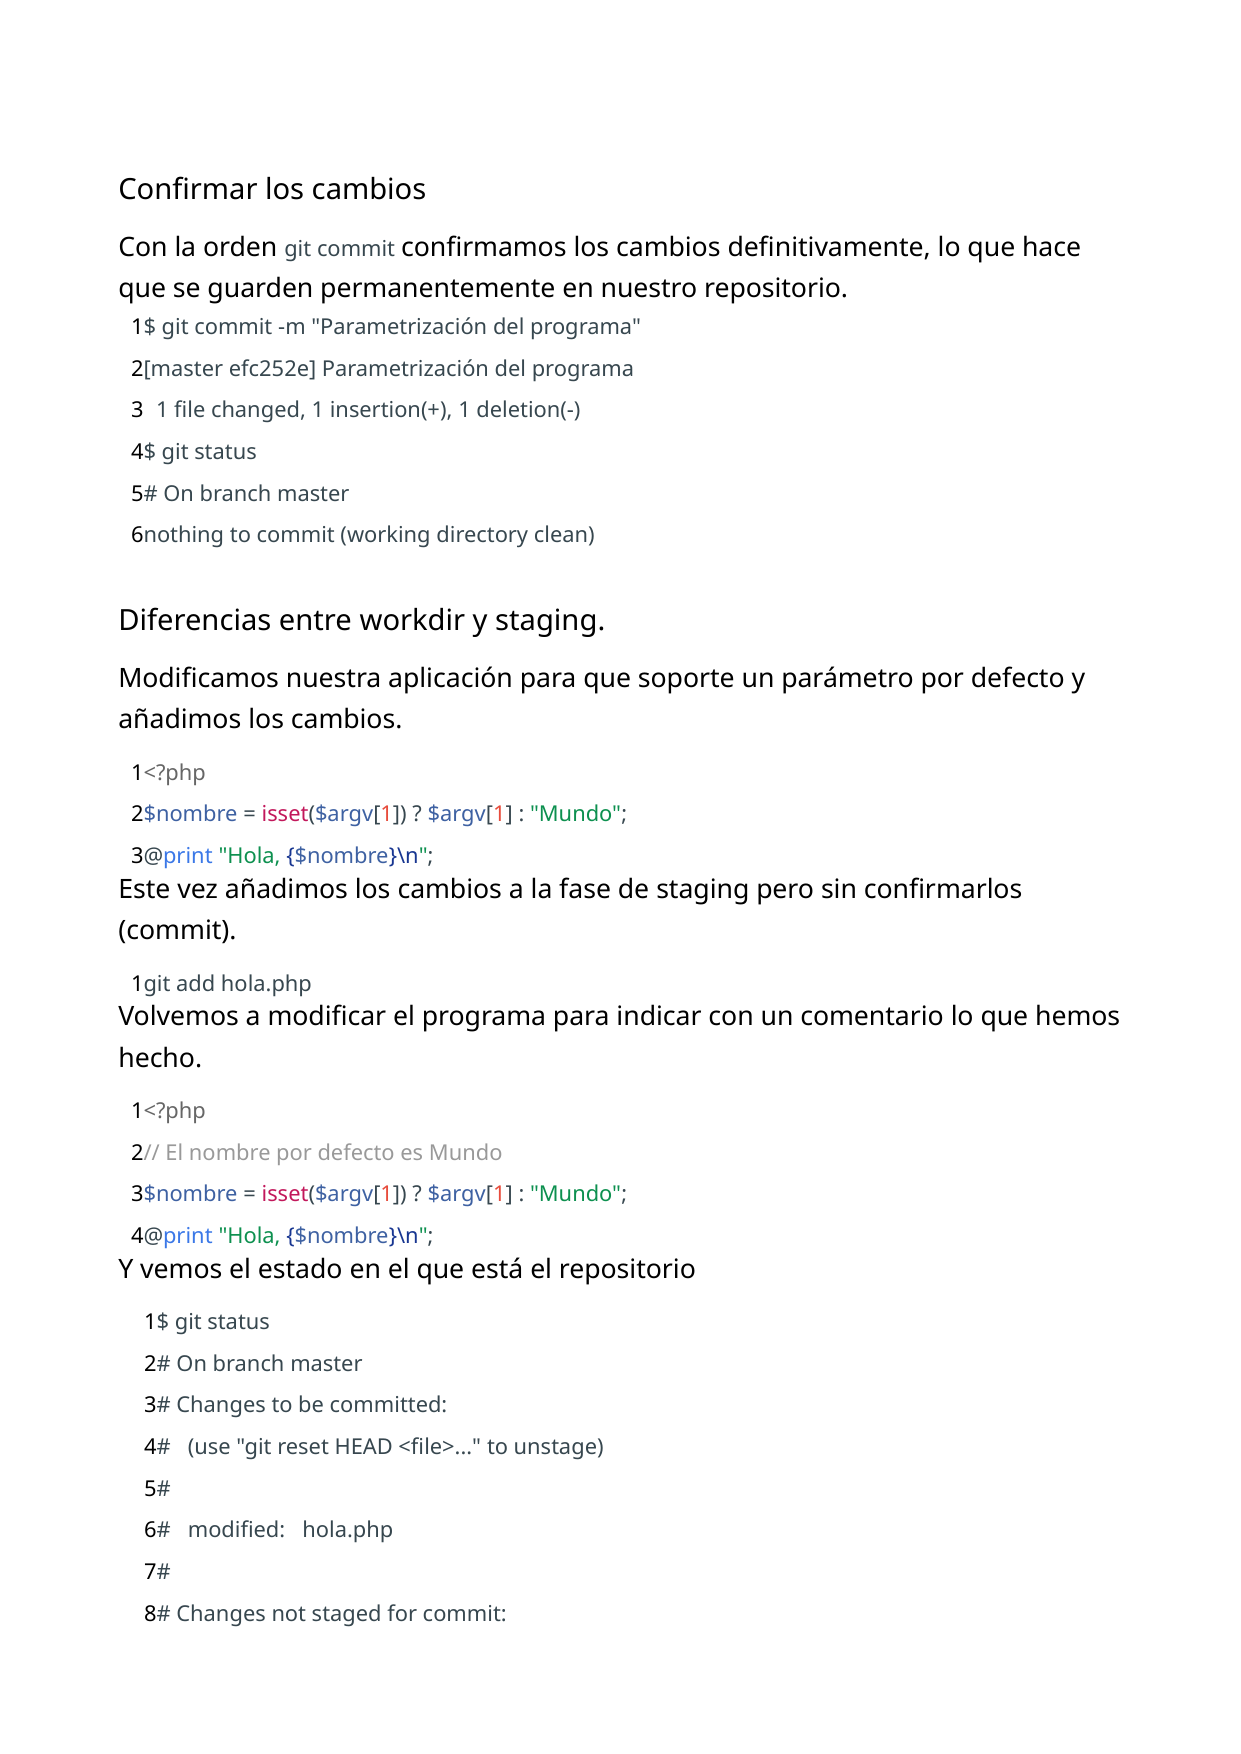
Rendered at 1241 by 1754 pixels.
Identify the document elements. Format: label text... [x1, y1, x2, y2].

subtitle Diferencias entre workdir y staging. [118, 599, 1122, 639]
text Y vemos el estado en el que está el repositorio [118, 1250, 1122, 1286]
table_header 1 2 3 [118, 757, 143, 870]
table_header $ git commit -m "Parametrización del programa" [master efc252e] Parametrización del programa 1 file changed, 1 insertion(+), 1 deletion(-) $ git status # On branch master nothing to commit (working directory clean) [143, 311, 755, 549]
table_header git add hola.php [143, 968, 366, 997]
table_header 1 2 3 4 [118, 1095, 143, 1250]
text Este vez añadimos los cambios a la fase de staging pero sin confirmarlos (commit). [118, 870, 1122, 947]
text Modificamos nuestra aplicación para que soporte un parámetro por defecto y añadimos los cambios. [118, 659, 1122, 737]
table_header $ git status # On branch master # Changes to be committed: # (use "git reset HEAD <file>..." to unstage) # # modified: hola.php # # Changes not staged for commit: [156, 1306, 1169, 1636]
subtitle Confirmar los cambios [118, 168, 1122, 208]
table_header <?php $nombre = isset($argv[1]) ? $argv[1] : "Mundo"; @print "Hola, {$nombre}\n"; [143, 757, 764, 870]
table_header 1 2 3 4 5 6 7 8 [118, 1306, 156, 1636]
text Volvemos a modificar el programa para indicar con un comentario lo que hemos hecho. [118, 997, 1122, 1075]
table_header 1 [118, 968, 143, 997]
table_header <?php // El nombre por defecto es Mundo $nombre = isset($argv[1]) ? $argv[1] : "Mundo"; @print "Hola, {$nombre}\n"; [143, 1095, 764, 1250]
text Con la orden git commit confirmamos los cambios definitivamente, lo que hace que se guarden permanentemente en nuestro repositorio. [118, 228, 1122, 306]
table_header 1 2 3 4 5 6 [118, 311, 143, 549]
